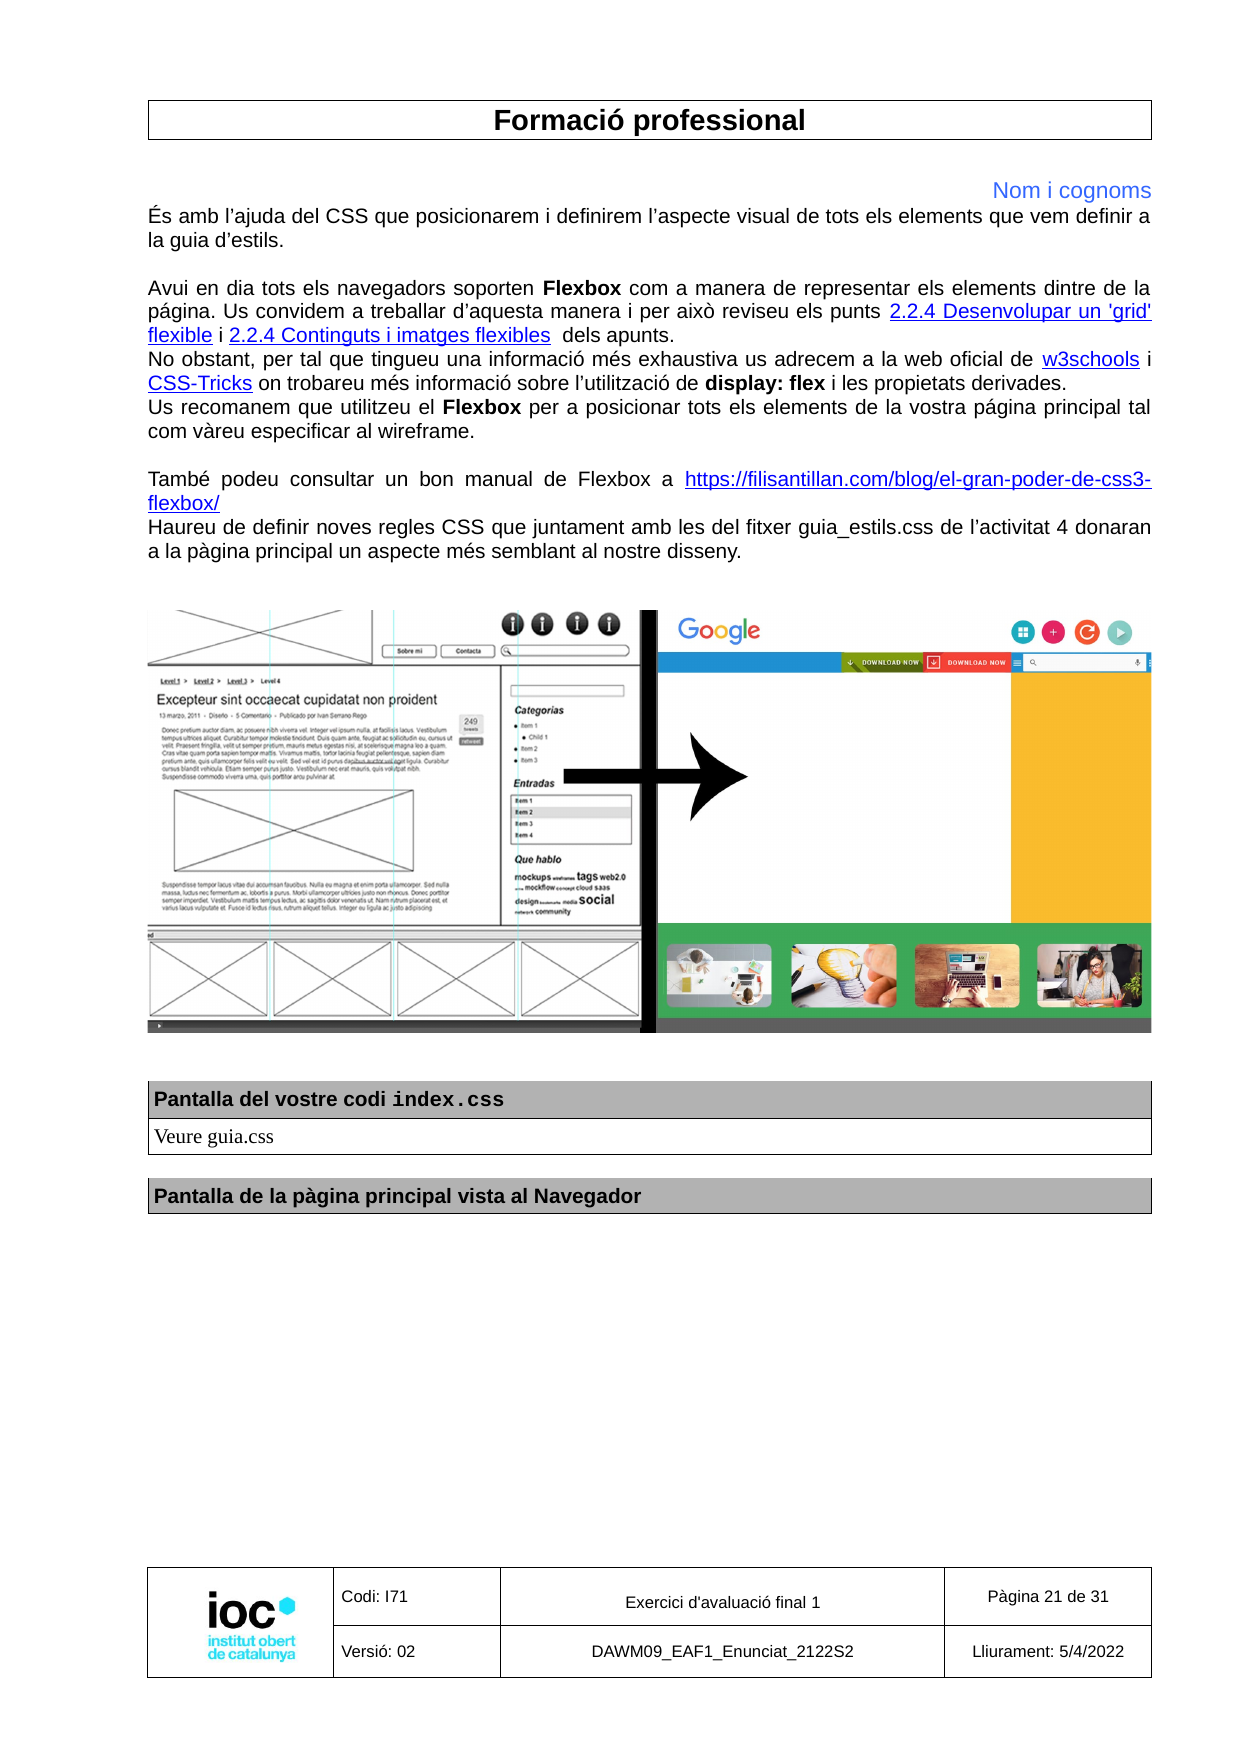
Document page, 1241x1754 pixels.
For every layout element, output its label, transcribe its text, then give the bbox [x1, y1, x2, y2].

text Us recomanem que utilitzeu el Flexbox per a posicionar tots els elements de la vostra página principal tal com vàreu especificar al wireframe. [148, 395, 1151, 443]
table_header Pantalla del vostre codi index.css [149, 1081, 1151, 1118]
text És amb l’ajuda del CSS que posicionarem i definirem l’aspecte visual de tots els elements que vem definir a la guia d’estils. [148, 203, 1151, 251]
picture [195, 1577, 309, 1673]
text No obstant, per tal que tingueu una informació més exhaustiva us adrecem a la web oficial de w3schools i CSS-Tricks on trobareu més informació sobre l’utilització de display: flex i les propietats derivades. [148, 347, 1151, 395]
text Haureu de definir noves regles CSS que juntament amb les del fitxer guia_estils.css de l’activitat 4 donaran a la pàgina principal un aspecte més semblant al nostre disseny. [148, 515, 1151, 563]
table_cell Veure guia.css [149, 1119, 1151, 1154]
picture [147, 610, 1152, 1033]
text Avui en dia tots els navegadors soporten Flexbox com a manera de representar els elements dintre de la página. Us convidem a treballar d’aquesta manera i per això reviseu els punts 2.2.4 Desenvolupar un 'grid' flexible i 2.2.4 Continguts i imatges flexibles dels apunts. [148, 275, 1151, 347]
text També podeu consultar un bon manual de Flexbox a https://filisantillan.com/blog/el-gran-poder-de-css3-flexbox/ [148, 467, 1151, 515]
table_header Pantalla de la pàgina principal vista al Navegador [149, 1178, 1151, 1213]
